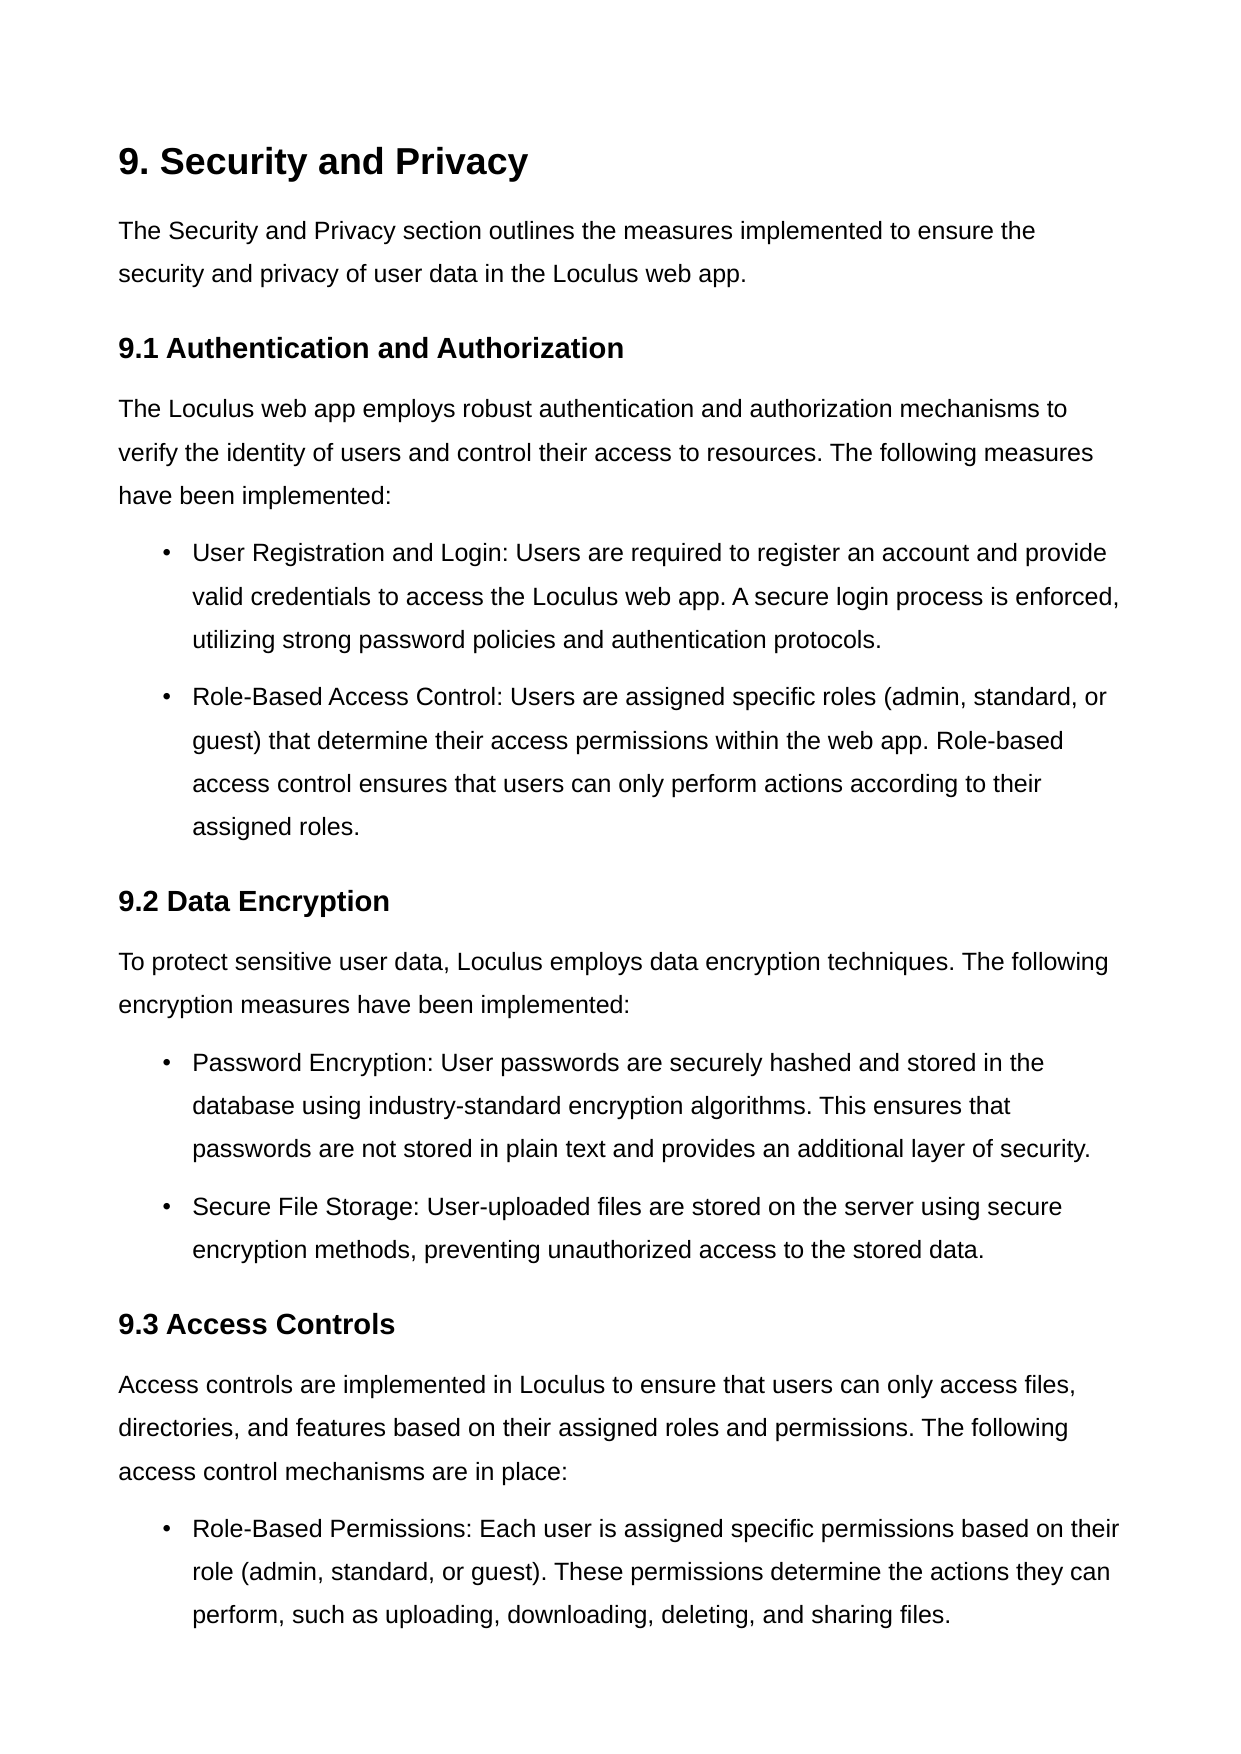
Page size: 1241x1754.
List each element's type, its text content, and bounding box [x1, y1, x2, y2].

list Password Encryption: User passwords are securely hashed and stored in the database using industry-standard encryption algorithms. This ensures that passwords are not stored in plain text and provides an additional layer of security. [162, 1048, 1122, 1163]
list Role-Based Permissions: Each user is assigned specific permissions based on their role (admin, standard, or guest). These permissions determine the actions they can perform, such as uploading, downloading, deleting, and sharing files. [162, 1514, 1122, 1629]
subtitle 9.1 Authentication and Authorization [118, 332, 1122, 365]
text To protect sensitive user data, Loculus employs data encryption techniques. The following encryption measures have been implemented: [118, 947, 1122, 1019]
text Access controls are implemented in Loculus to ensure that users can only access files, directories, and features based on their assigned roles and permissions. The following access control mechanisms are in place: [118, 1370, 1122, 1485]
text The Security and Privacy section outlines the measures implemented to ensure the security and privacy of user data in the Loculus web app. [118, 216, 1122, 288]
subtitle 9.2 Data Encryption [118, 884, 1122, 918]
subtitle 9.3 Access Controls [118, 1307, 1122, 1341]
list Secure File Storage: User-uploaded files are stored on the server using secure encryption methods, preventing unauthorized access to the stored data. [162, 1192, 1122, 1264]
list User Registration and Login: Users are required to register an account and provide valid credentials to access the Loculus web app. A secure login process is enforced, utilizing strong password policies and authentication protocols. [162, 538, 1122, 653]
list Role-Based Access Control: Users are assigned specific roles (admin, standard, or guest) that determine their access permissions within the web app. Role-based access control ensures that users can only perform actions according to their assigned roles. [162, 682, 1122, 841]
text The Loculus web app employs robust authentication and authorization mechanisms to verify the identity of users and control their access to resources. The following measures have been implemented: [118, 394, 1122, 509]
subtitle 9. Security and Privacy [118, 139, 1122, 182]
